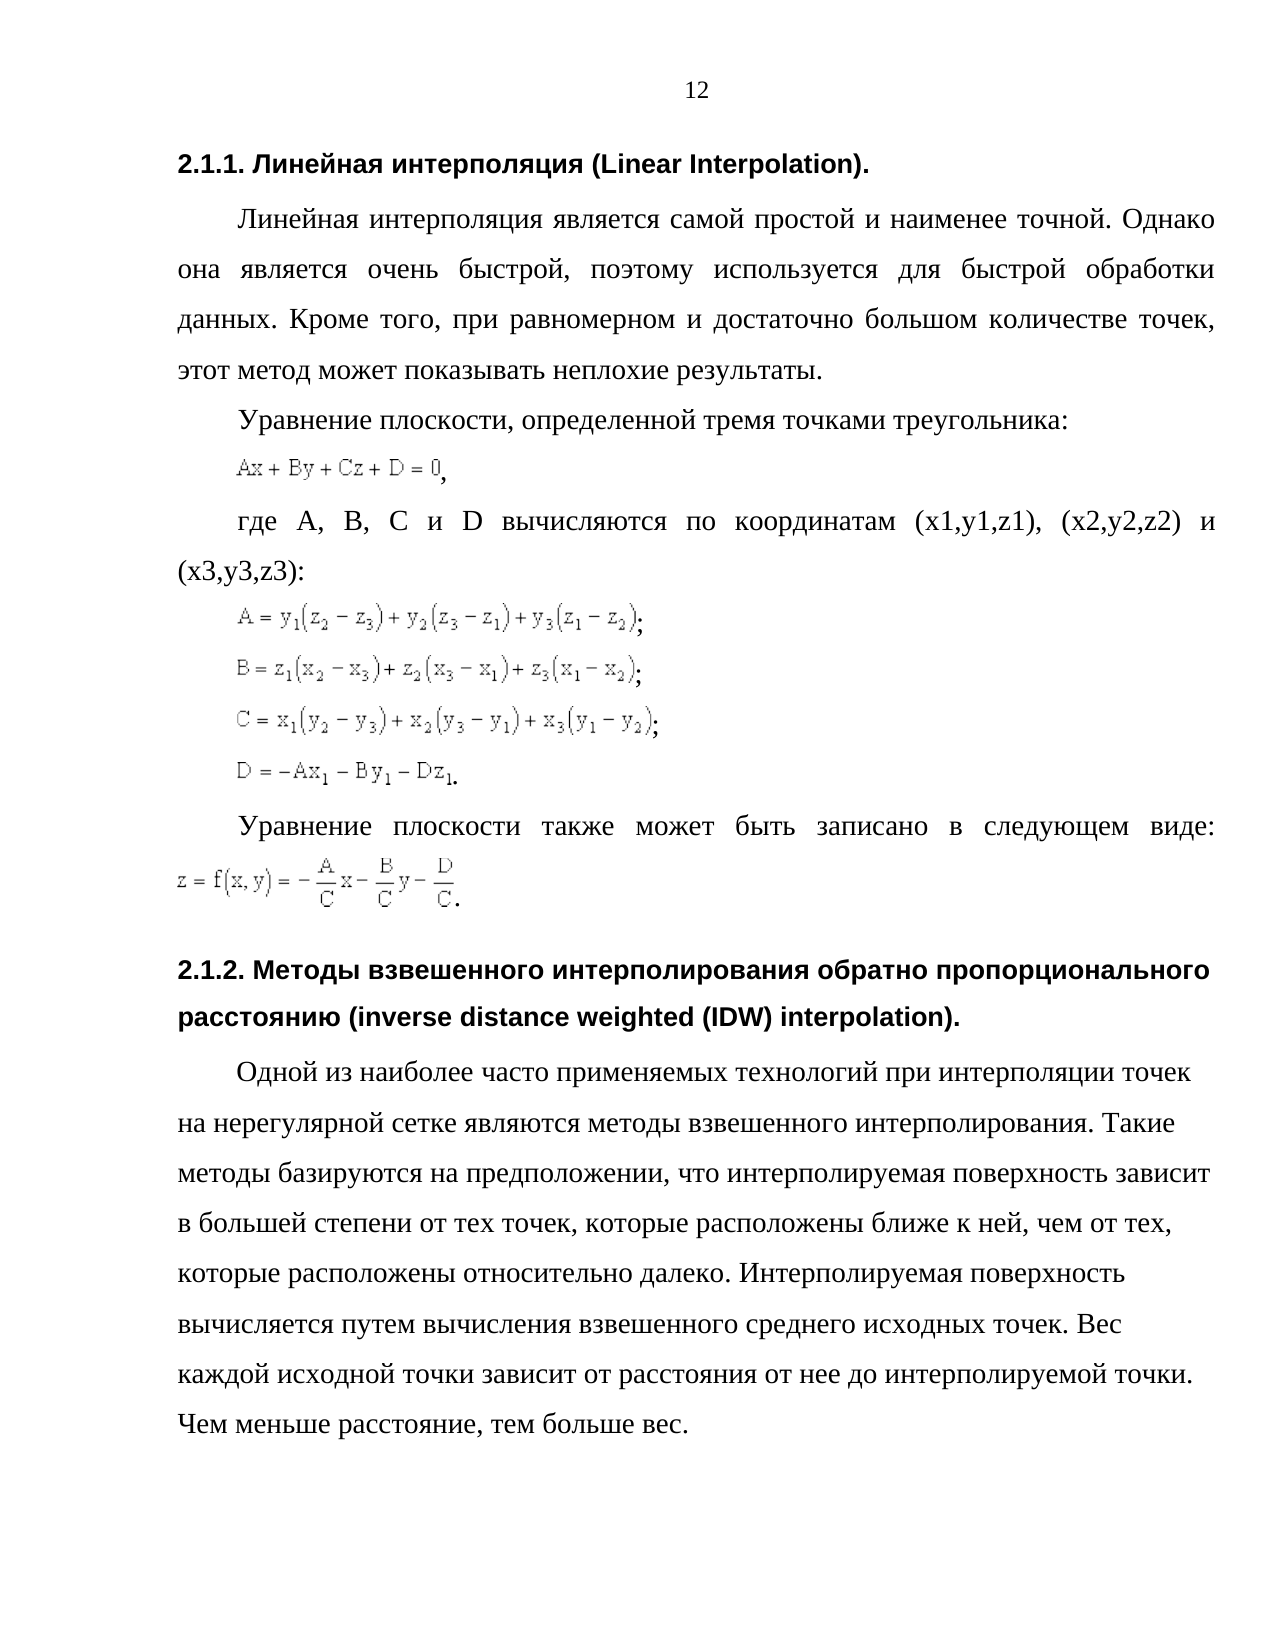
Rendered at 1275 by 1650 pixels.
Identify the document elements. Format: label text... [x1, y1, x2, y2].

text . [177, 757, 1216, 791]
picture [237, 762, 452, 785]
text ; [177, 706, 1216, 741]
text ; [177, 604, 1216, 638]
picture [237, 655, 635, 683]
picture [236, 459, 440, 480]
text ; [177, 655, 1216, 689]
picture [177, 858, 454, 907]
text Одной из наиболее часто применяемых технологий при интерполяции точек на нерегулярной сетке являются методы взвешенного интерполирования. Такие методы базируются на предположении, что интерполируемая поверхность зависит в большей степени от тех точек, которые расположены ближе к ней, чем от тех, которые расположены относительно далеко. Интерполируемая поверхность вычисляется путем вычисления взвешенного среднего исходных точек. Вес каждой исходной точки зависит от расстояния от нее до интерполируемой точки. Чем меньше расстояние, тем больше вес. [177, 1054, 1216, 1440]
text Линейная интерполяция является самой простой и наименее точной. Однако она является очень быстрой, поэтому используется для быстрой обработки данных. Кроме того, при равномерном и достаточно большом количестве точек, этот метод может показывать неплохие результаты. [177, 201, 1216, 385]
text где A, B, C и D вычисляются по координатам (x1,y1,z1), (x2,y2,z2) и (x3,y3,z3): [177, 503, 1216, 587]
picture [237, 706, 652, 735]
subtitle 2.1.1. Линейная интерполяция (Linear Interpolation). [177, 148, 1216, 179]
text Уравнение плоскости также может быть записано в следующем виде: . [177, 808, 1216, 913]
text , [177, 453, 1216, 486]
text Уравнение плоскости, определенной тремя точками треугольника: [177, 402, 1216, 436]
subtitle 2.1.2. Методы взвешенного интерполирования обратно пропорционального расстоянию (inverse distance weighted (IDW) interpolation). [177, 954, 1216, 1032]
picture [237, 603, 636, 632]
